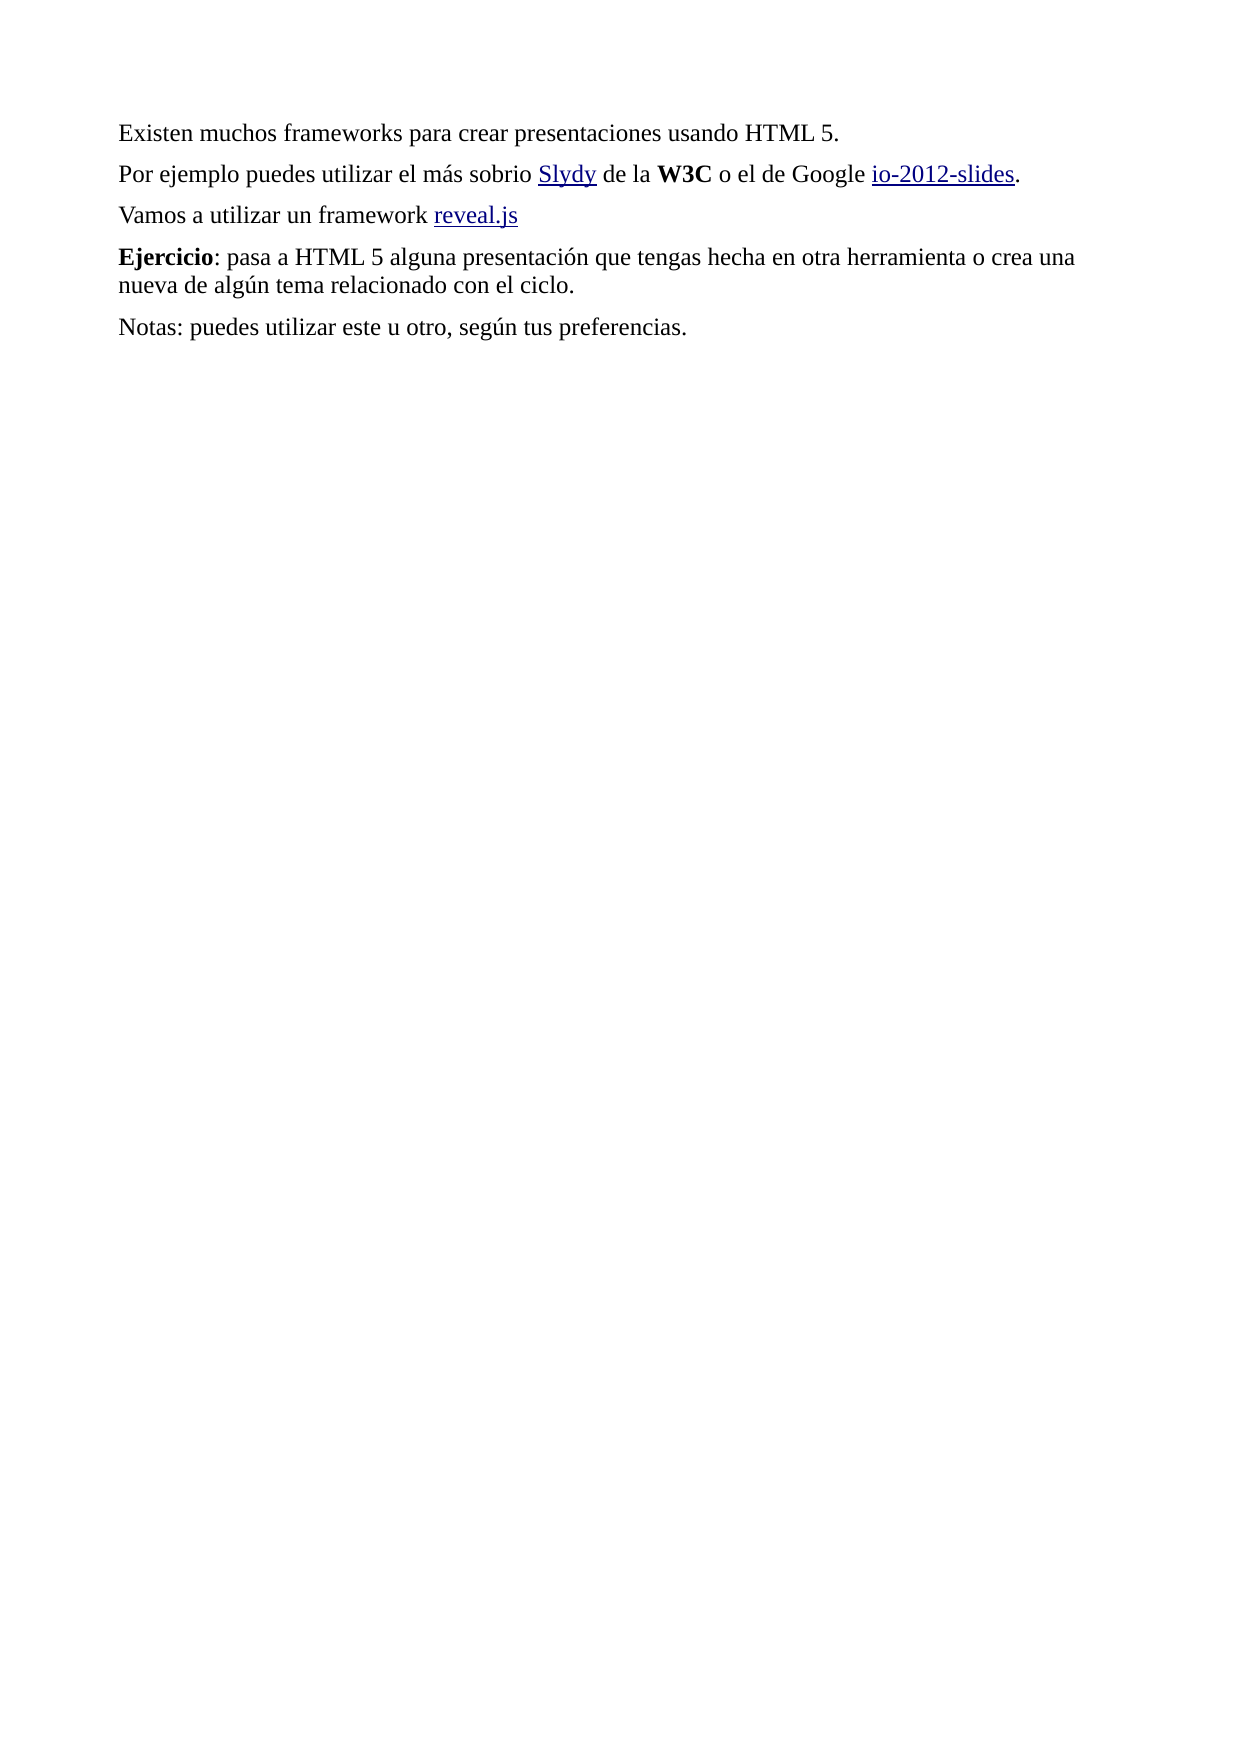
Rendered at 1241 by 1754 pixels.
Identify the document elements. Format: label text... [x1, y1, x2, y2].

text Por ejemplo puedes utilizar el más sobrio Slydy de la W3C o el de Google io-2012-slides. [118, 159, 1122, 188]
text Existen muchos frameworks para crear presentaciones usando HTML 5. [118, 118, 1122, 147]
text Vamos a utilizar un framework reveal.js [118, 201, 1122, 229]
text Notas: puedes utilizar este u otro, según tus preferencias. [118, 312, 1122, 341]
text Ejercicio: pasa a HTML 5 alguna presentación que tengas hecha en otra herramienta o crea una nueva de algún tema relacionado con el ciclo. [118, 242, 1122, 299]
